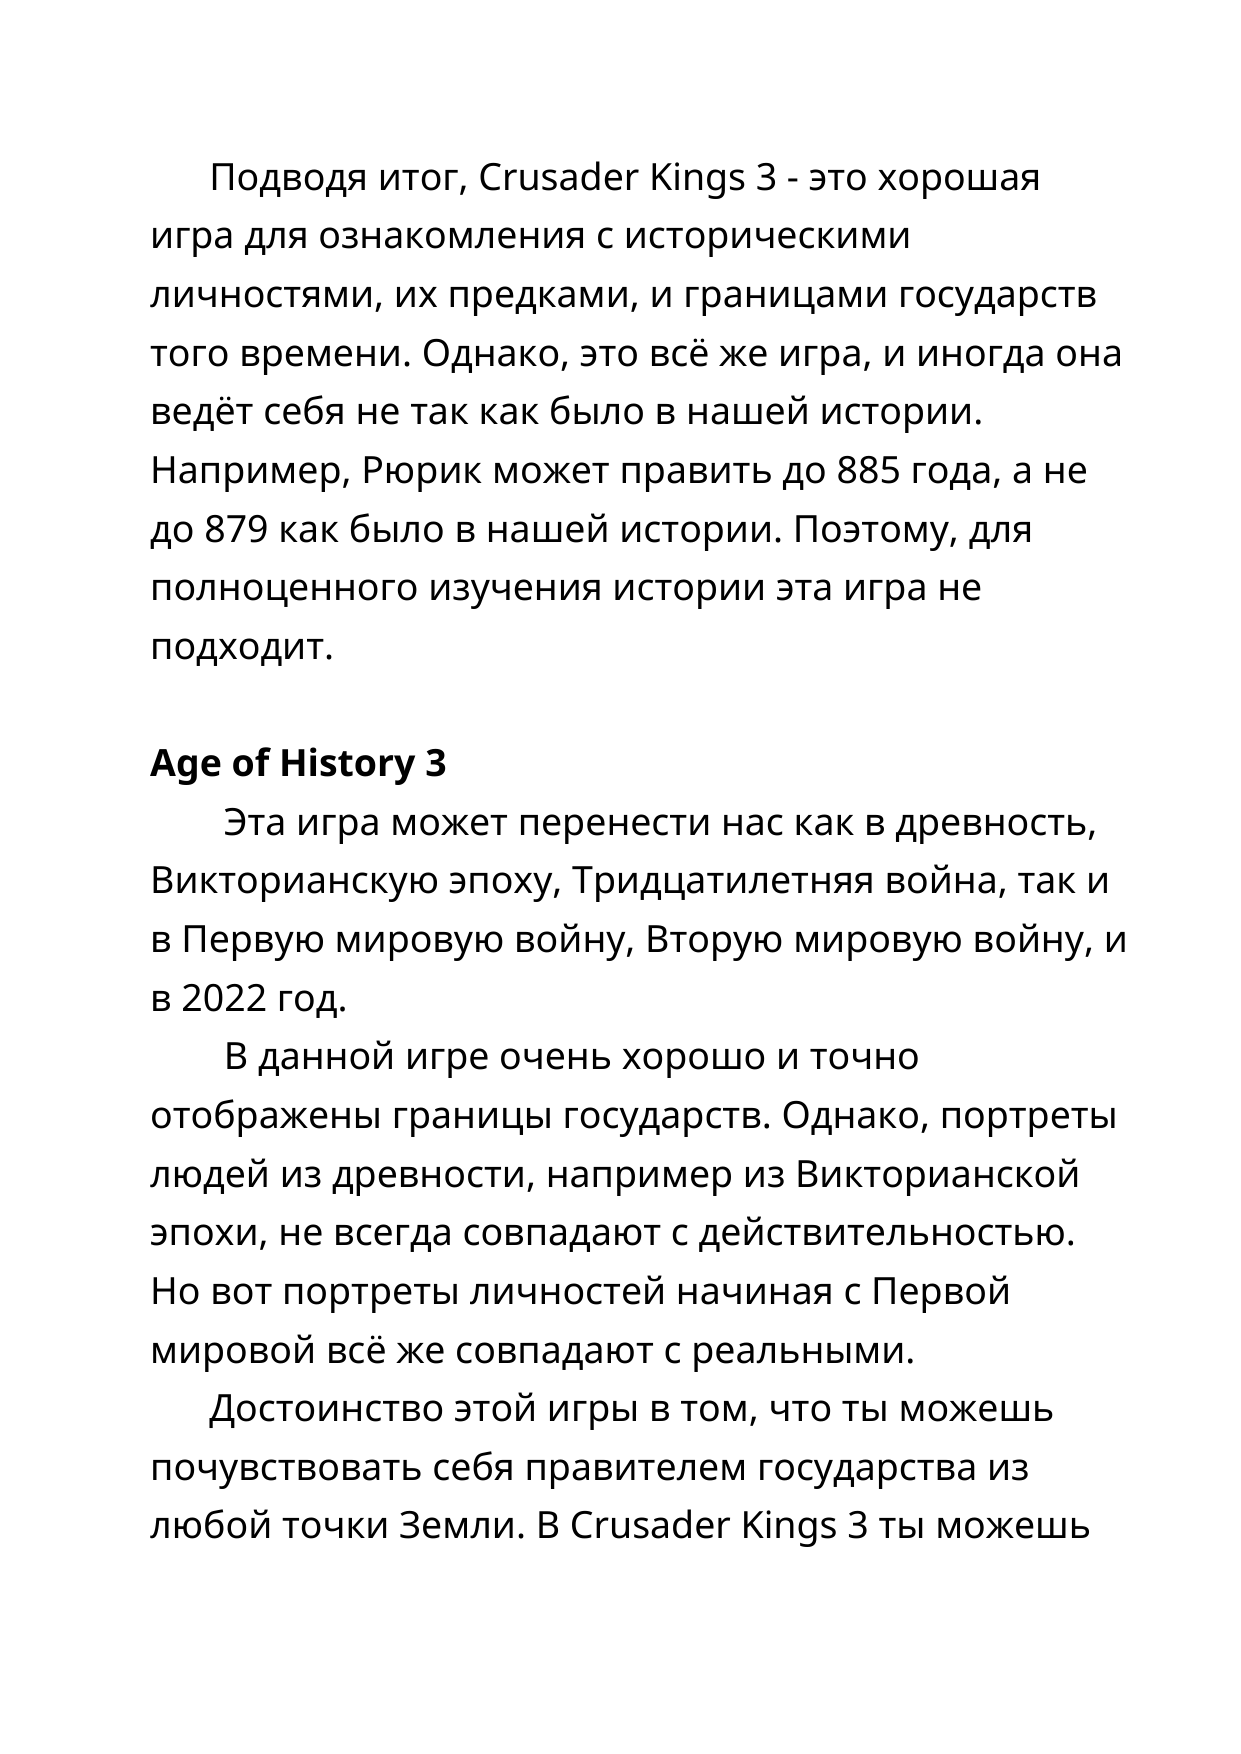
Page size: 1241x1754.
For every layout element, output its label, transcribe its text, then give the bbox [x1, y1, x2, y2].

list Age of History 3 Эта игра может перенести нас как в древность, Викторианскую эпоху, Тридцатилетняя война, так и в Первую мировую войну, Вторую мировую войну, и в 2022 год. В данной игре очень хорошо и точно отображены границы государств. Однако, портреты людей из древности, например из Викторианской эпохи, не всегда совпадают с действительностью. Но вот портреты личностей начиная с Первой мировой всё же совпадают с реальными. [150, 736, 1130, 1374]
list Подводя итог, Crusader Kings 3 - это хорошая игра для ознакомления с историческими личностями, их предками, и границами государств того времени. Однако, это всё же игра, и иногда она ведёт себя не так как было в нашей истории. Например, Рюрик может править до 885 года, а не до 879 как было в нашей истории. Поэтому, для полноценного изучения истории эта игра не подходит. [150, 150, 1130, 670]
list Достоинство этой игры в том, что ты можешь почувствовать себя правителем государства из любой точки Земли. В Crusader Kings 3 ты можешь [150, 1382, 1130, 1550]
